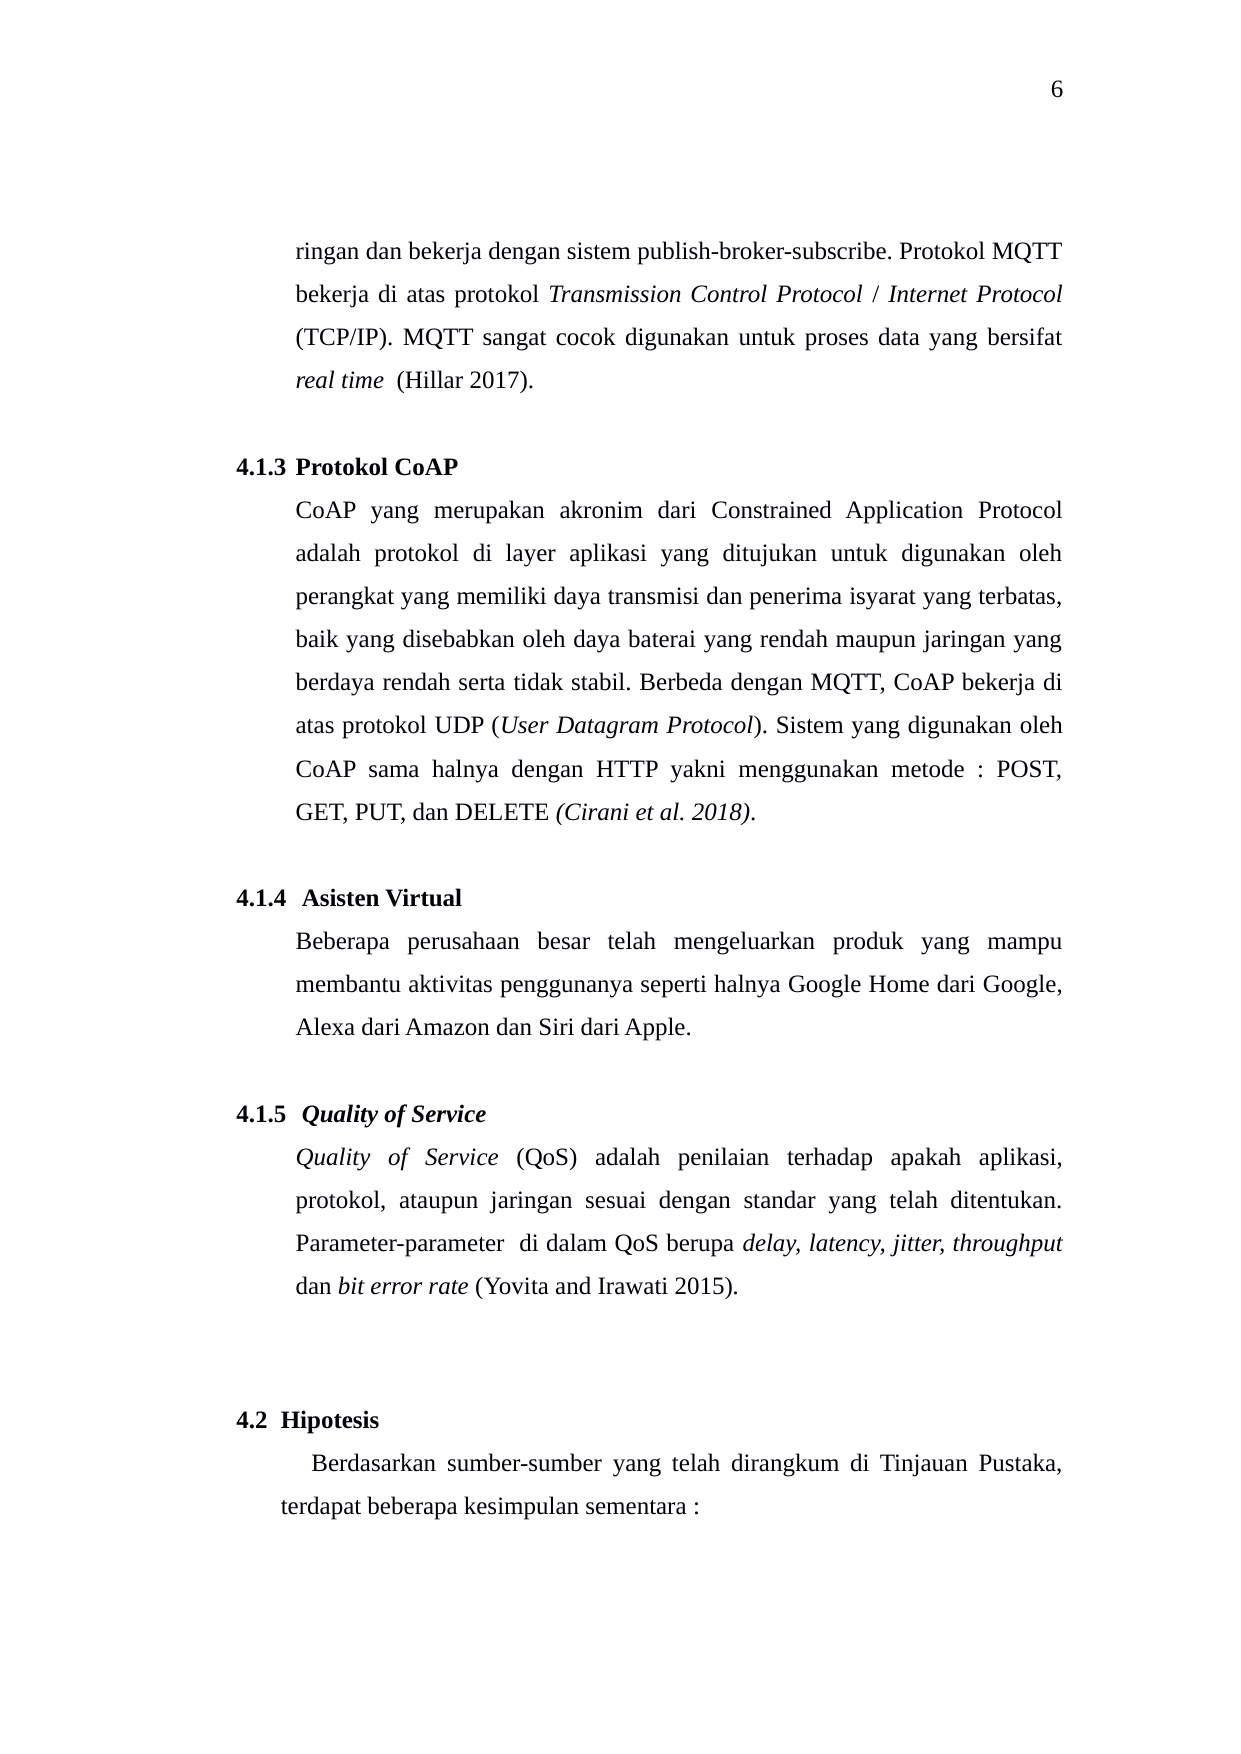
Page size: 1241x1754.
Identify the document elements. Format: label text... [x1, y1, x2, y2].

list Asisten Virtual [236, 883, 1063, 912]
subtitle Hipotesis [236, 1405, 1063, 1433]
list Beberapa perusahaan besar telah mengeluarkan produk yang mampu membantu aktivitas penggunanya seperti halnya Google Home dari Google, Alexa dari Amazon dan Siri dari Apple. [236, 926, 1063, 1041]
list Protokol CoAP [236, 452, 1063, 481]
list CoAP yang merupakan akronim dari Constrained Application Protocol adalah protokol di layer aplikasi yang ditujukan untuk digunakan oleh perangkat yang memiliki daya transmisi dan penerima isyarat yang terbatas, baik yang disebabkan oleh daya baterai yang rendah maupun jaringan yang berdaya rendah serta tidak stabil. Berbeda dengan MQTT, CoAP bekerja di atas protokol UDP (User Datagram Protocol). Sistem yang digunakan oleh CoAP sama halnya dengan HTTP yakni menggunakan metode : POST, GET, PUT, dan DELETE (Cirani et al. 2018)⁠. [236, 495, 1063, 826]
list Quality of Service [236, 1099, 1063, 1127]
text Berdasarkan sumber-sumber yang telah dirangkum di Tinjauan Pustaka, terdapat beberapa kesimpulan sementara : [281, 1448, 1063, 1520]
list Quality of Service (QoS) adalah penilaian terhadap apakah aplikasi, protokol, ataupun jaringan sesuai dengan standar yang telah ditentukan. Parameter-parameter di dalam QoS berupa delay, latency, jitter, throughput dan bit error rate (Yovita and Irawati 2015)⁠. [236, 1142, 1063, 1300]
list ringan dan bekerja dengan sistem publish-broker-subscribe. Protokol MQTT bekerja di atas protokol Transmission Control Protocol / Internet Protocol (TCP/IP). MQTT sangat cocok digunakan untuk proses data yang bersifat real time (Hillar 2017). [236, 236, 1063, 394]
